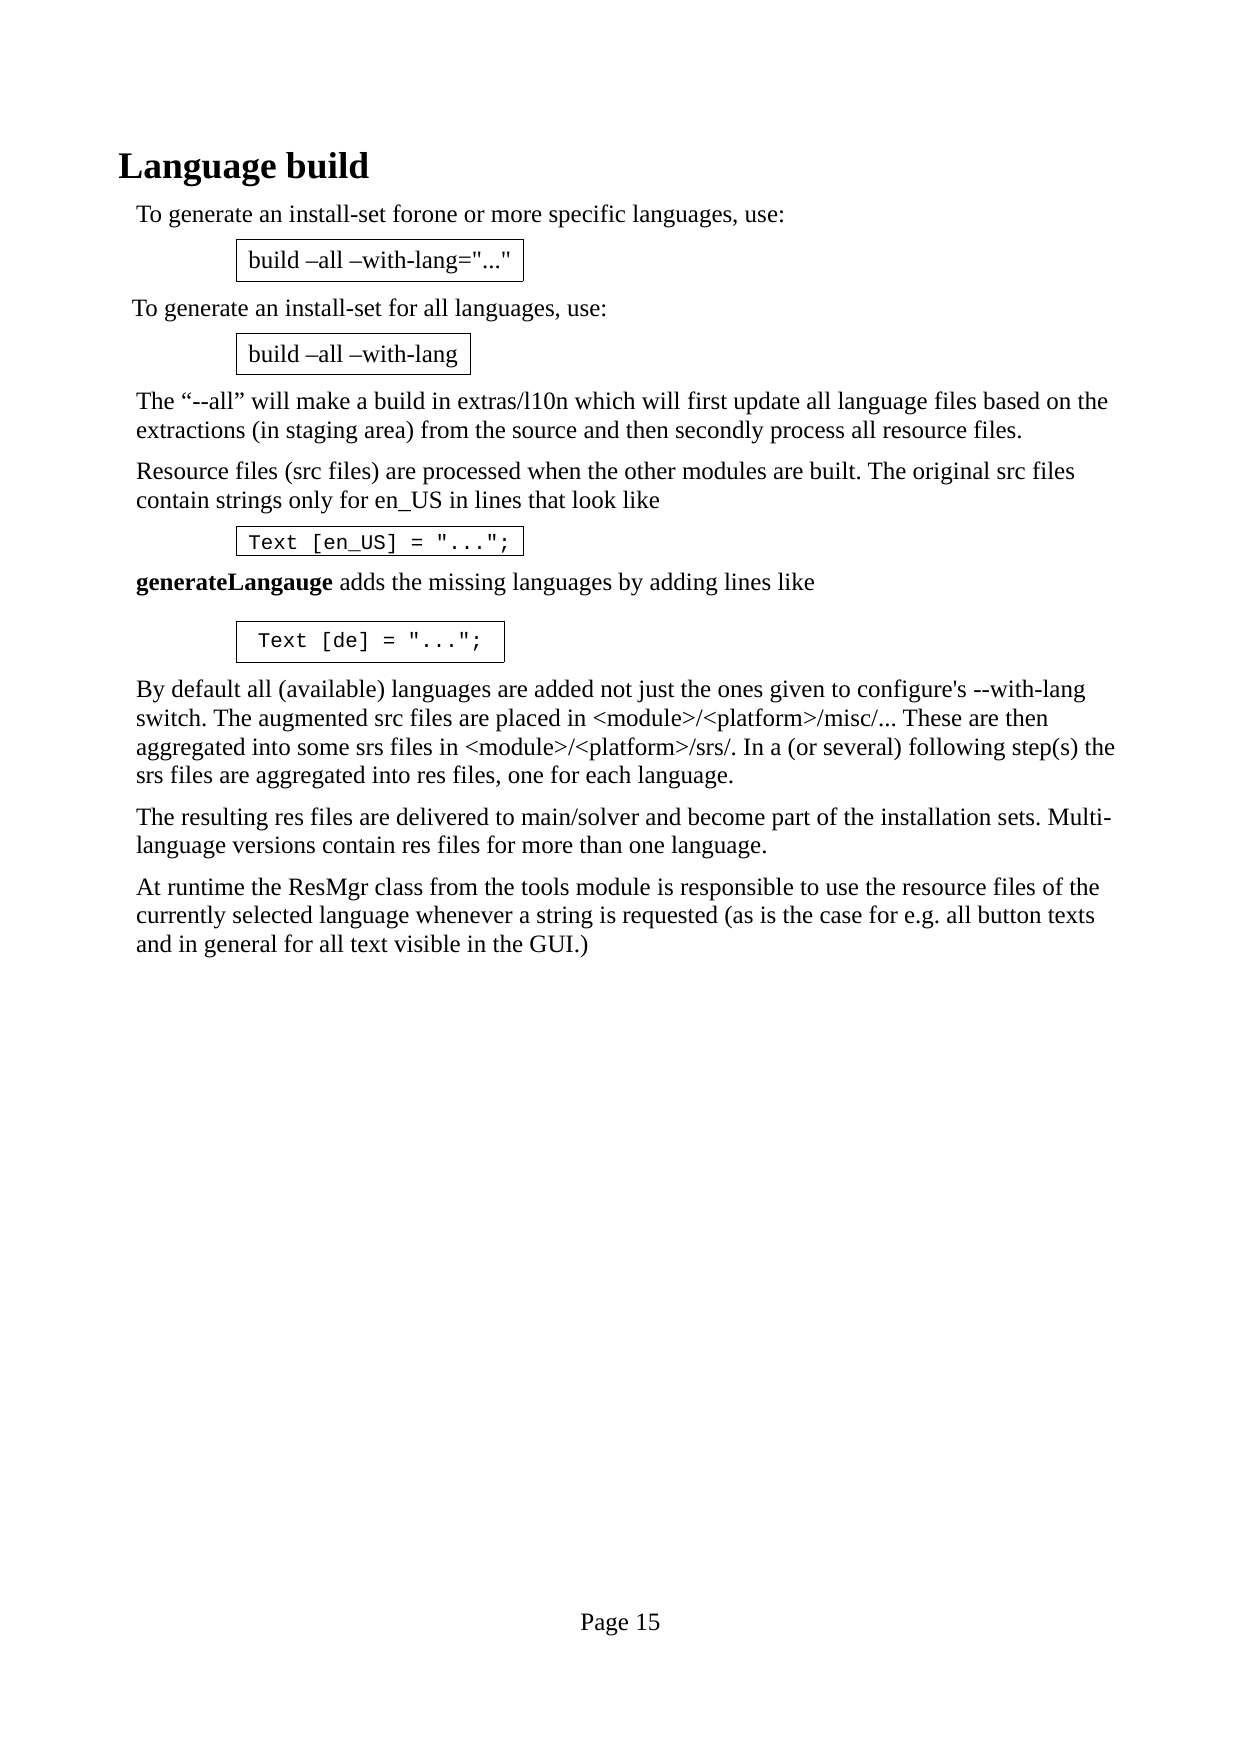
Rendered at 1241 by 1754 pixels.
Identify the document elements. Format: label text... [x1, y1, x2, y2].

text Resource files (src files) are processed when the other modules are built. The original src files contain strings only for en_US in lines that look like [136, 456, 1122, 514]
text Text [de] = "..."; [245, 629, 495, 653]
text At runtime the ResMgr class from the tools module is responsible to use the resource files of the currently selected language whenever a string is requested (as is the case for e.g. all button texts and in general for all text visible in the GUI.) [136, 872, 1122, 958]
text The resulting res files are delivered to main/solver and become part of the installation sets. Multi-language versions contain res files for more than one language. [136, 802, 1122, 859]
text build –all –with-lang [248, 339, 458, 368]
subtitle Language build [118, 143, 1122, 186]
text generateLangauge adds the missing languages by adding lines like [136, 514, 1122, 596]
text build –all –with-lang="..." [248, 245, 511, 274]
text To generate an install-set forone or more specific languages, use: [136, 199, 1122, 227]
text Text [en_US] = "..."; [248, 532, 511, 555]
text By default all (available) languages are added not just the ones given to configure's --with-lang switch. The augmented src files are placed in <module>/<platform>/misc/... These are then aggregated into some srs files in <module>/<platform>/srs/. In a (or several) following step(s) the srs files are aggregated into res files, one for each language. [136, 609, 1122, 789]
text To generate an install-set for all languages, use: [132, 227, 1122, 321]
text The “--all” will make a build in extras/l10n which will first update all language files based on the extractions (in staging area) from the source and then secondly process all resource files. [136, 321, 1122, 444]
